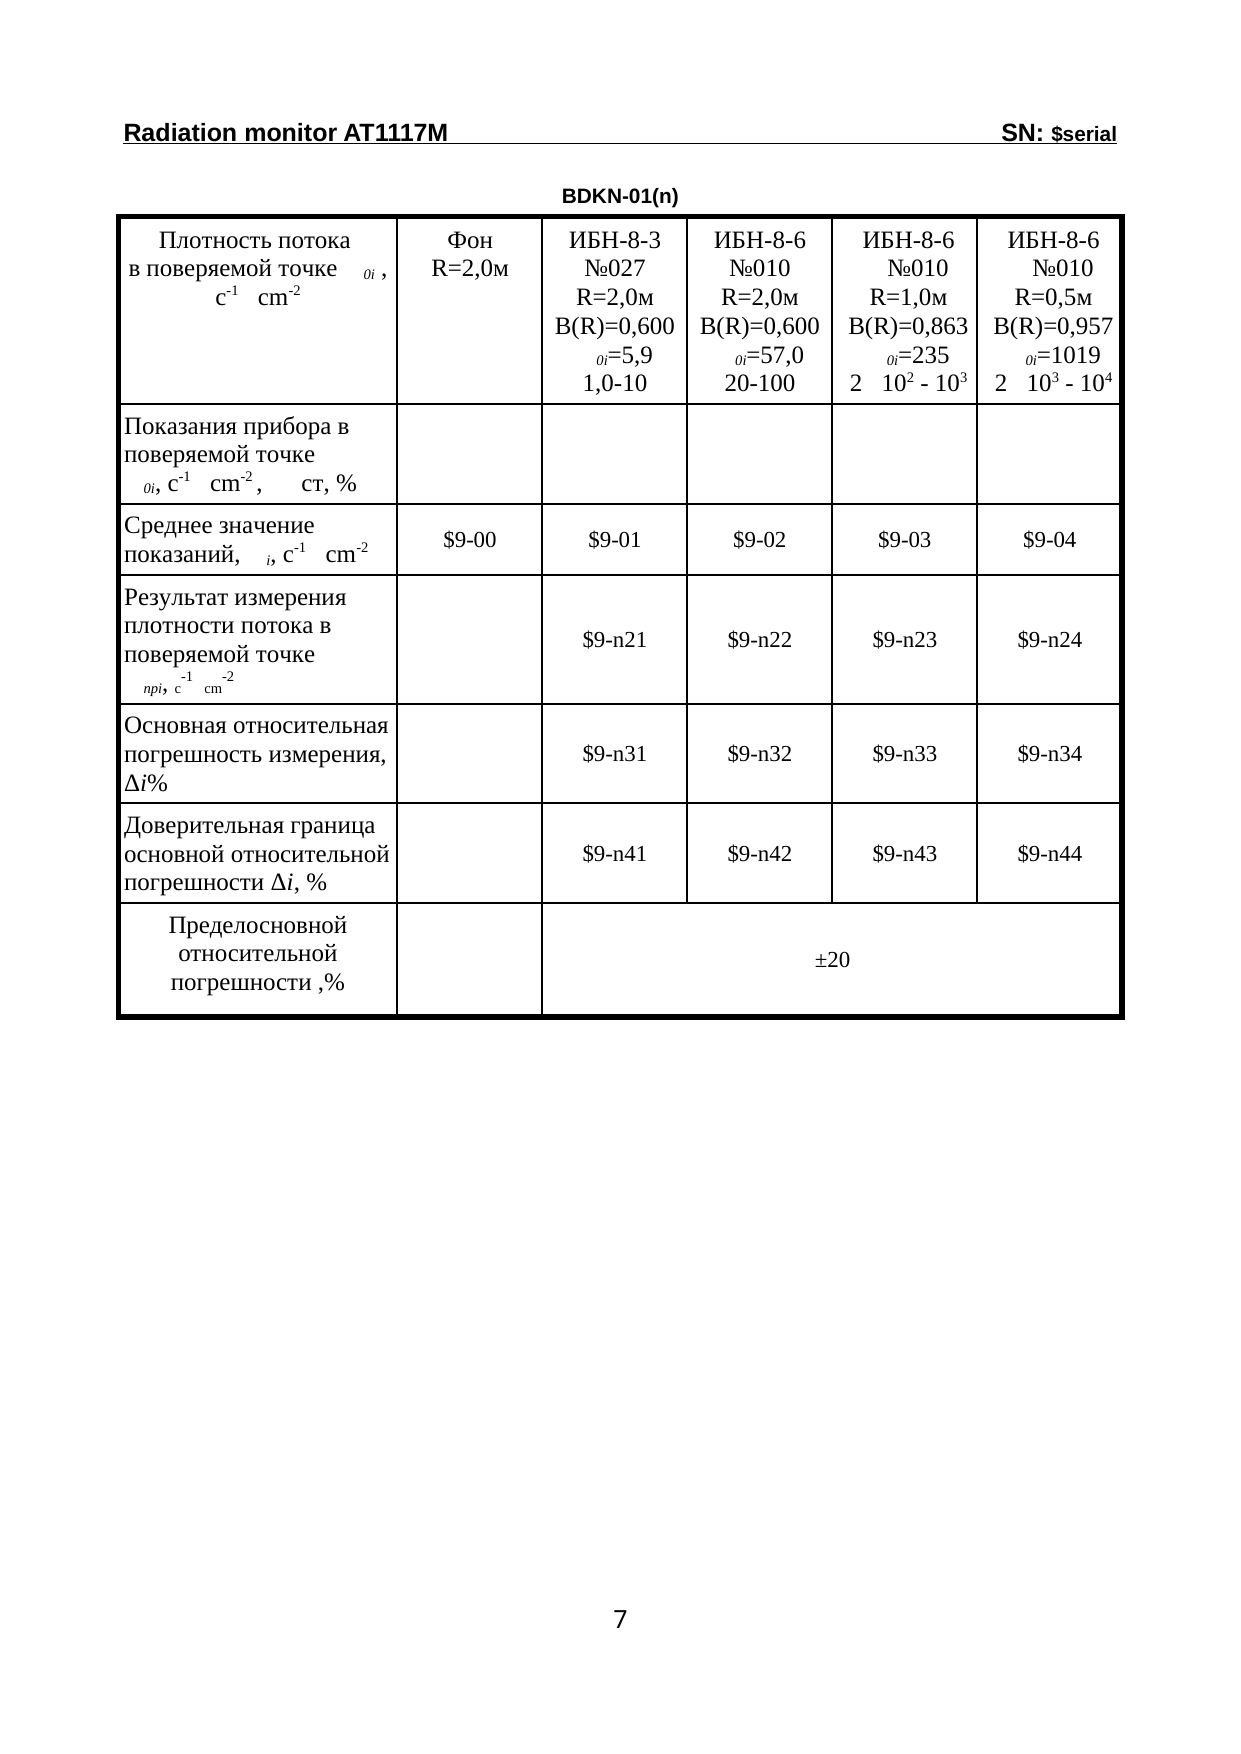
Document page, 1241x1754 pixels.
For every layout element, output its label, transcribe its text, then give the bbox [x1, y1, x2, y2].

table_cell $9-n21 [543, 576, 686, 702]
table_cell $9-n34 [978, 705, 1119, 802]
table_cell $9-04 [978, 505, 1119, 574]
table_cell $9-n23 [833, 576, 976, 702]
table_cell ±20 [543, 904, 1119, 1014]
table_cell $9-n33 [833, 705, 976, 802]
table_cell $9-n24 [978, 576, 1119, 702]
table_cell [833, 405, 976, 503]
table_cell $9-n43 [833, 804, 976, 902]
table_cell [398, 576, 541, 702]
table_cell ИБН-8-6 №010 R=1,0м B(R)=0,863 0i=235 2102 - 103 [833, 219, 976, 403]
table_cell $9-n41 [543, 804, 686, 902]
table_cell Фон R=2,0м [398, 219, 541, 403]
table_header BDKN-01(n) [118, 179, 1122, 214]
table_cell ИБН-8-6 №010 R=2,0м B(R)=0,600 0i=57,0 20-100 [688, 219, 831, 403]
table_cell [398, 405, 541, 503]
table_cell [978, 405, 1119, 503]
table_cell ИБН-8-6 №010 R=0,5м B(R)=0,957 0i=1019 2103 - 104 [978, 219, 1119, 403]
table_cell Показания прибора в поверяемой точке 0i, с-1cm-2 ,ст, % [121, 405, 396, 503]
table_cell Пределосновной относительной погрешности ,% [121, 904, 396, 1014]
table_cell $9-03 [833, 505, 976, 574]
table_cell [543, 405, 686, 503]
table_cell $9-02 [688, 505, 831, 574]
table_cell $9-n31 [543, 705, 686, 802]
table_cell $9-n22 [688, 576, 831, 702]
table_cell [398, 904, 541, 1014]
table_cell [398, 705, 541, 802]
table_cell $9-n32 [688, 705, 831, 802]
table_cell [398, 804, 541, 902]
table_cell Плотность потока в поверяемой точке 0i , с-1cm-2 [121, 219, 396, 403]
table_cell [688, 405, 831, 503]
table_cell $9-01 [543, 505, 686, 574]
table_cell $9-n44 [978, 804, 1119, 902]
table_cell ИБН-8-3 №027 R=2,0м B(R)=0,600 0i=5,9 1,0-10 [543, 219, 686, 403]
table_cell $9-00 [398, 505, 541, 574]
table_cell Результат измерения плотности потока в поверяемой точке npi, с-1cm-2 [121, 576, 396, 702]
table_cell Доверительная граница основной относительной погрешности Δi, % [121, 804, 396, 902]
table_cell Среднее значение показаний, i, с-1cm-2 [121, 505, 396, 574]
table_cell $9-n42 [688, 804, 831, 902]
table_cell Основная относительная погрешность измерения, Δi% [121, 705, 396, 802]
